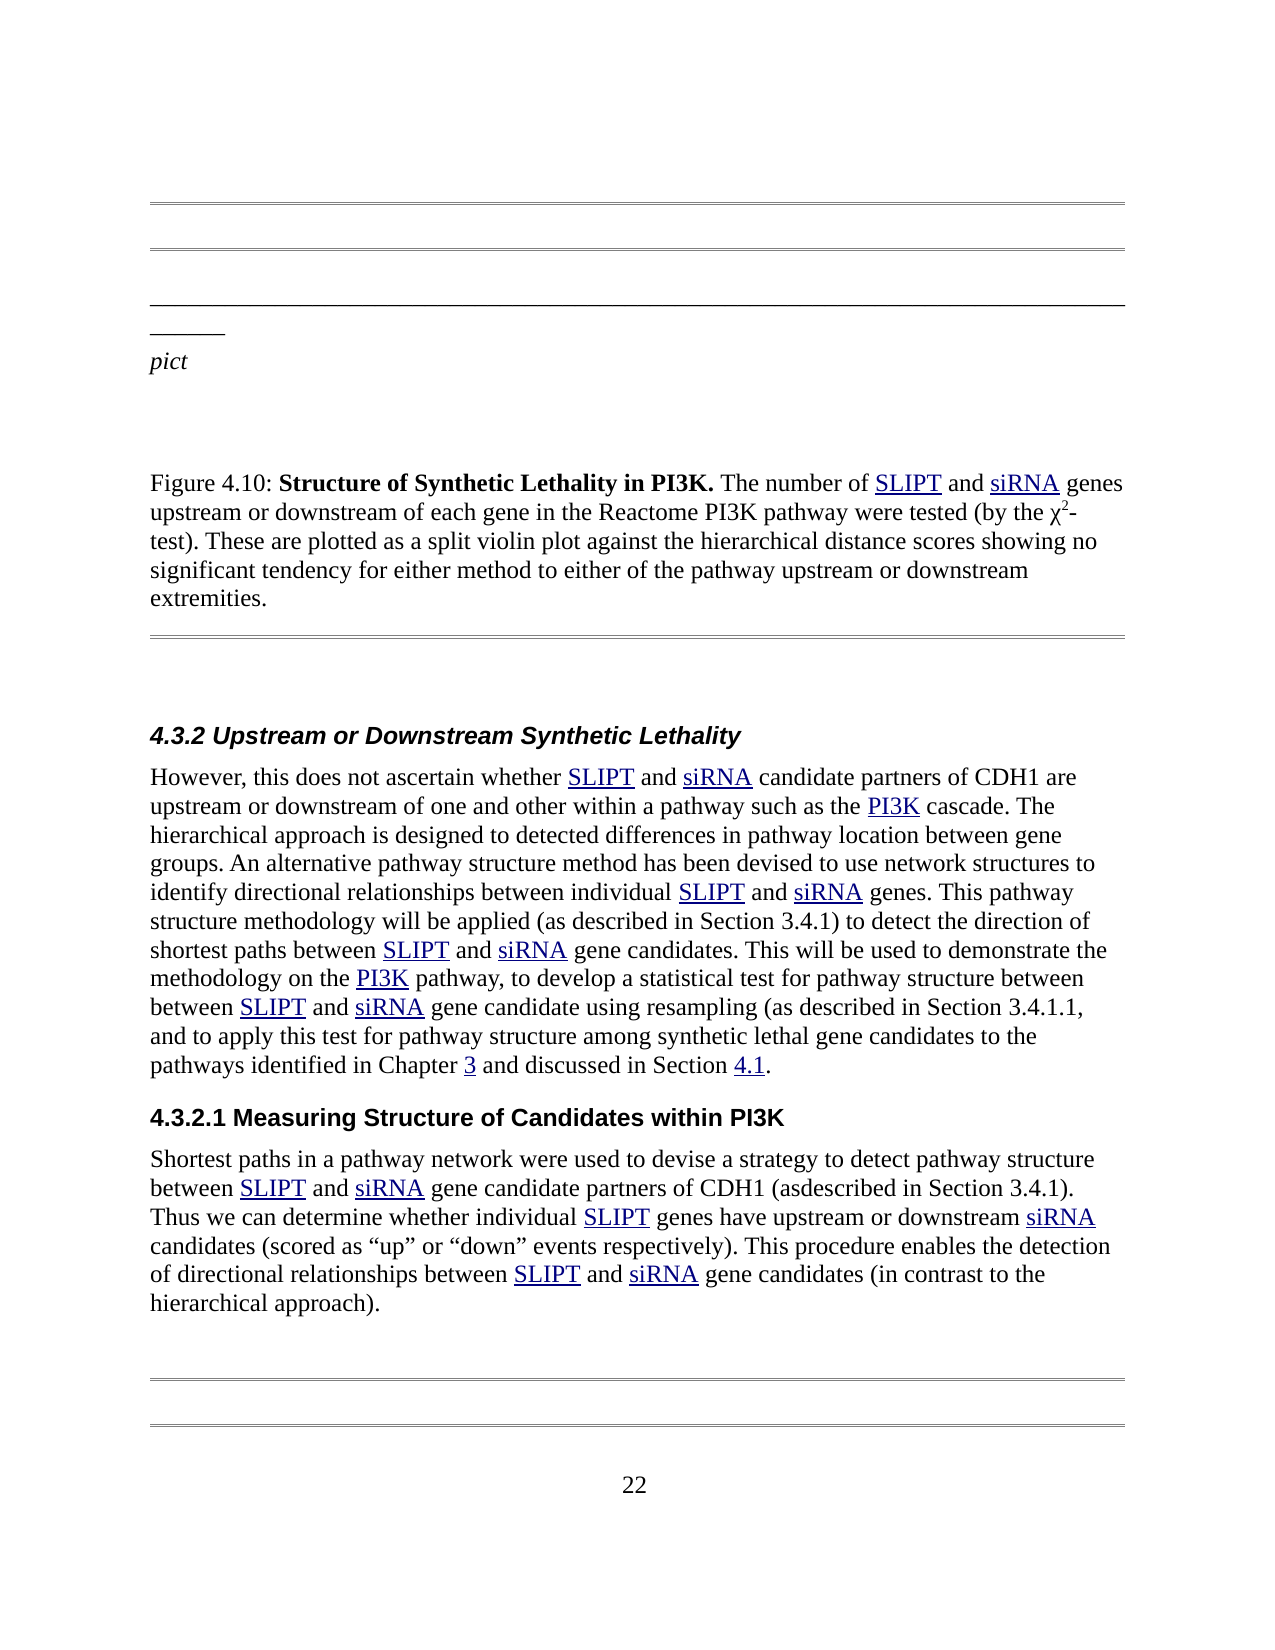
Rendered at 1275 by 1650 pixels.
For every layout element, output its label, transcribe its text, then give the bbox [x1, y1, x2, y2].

text However, this does not ascertain whether SLIPT and siRNA candidate partners of CDH1 are upstream or downstream of one and other within a pathway such as the PI3K cascade. The hierarchical approach is designed to detected differences in pathway location between gene groups. An alternative pathway structure method has been devised to use network structures to identify directional relationships between individual SLIPT and siRNA genes. This pathway structure methodology will be applied (as described in Section 3.4.1) to detect the direction of shortest paths between SLIPT and siRNA gene candidates. This will be used to demonstrate the methodology on the PI3K pathway, to develop a statistical test for pathway structure between between SLIPT and siRNA gene candidate using resampling (as described in Section 3.4.1.1, and to apply this test for pathway structure among synthetic lethal gene candidates to the pathways identified in Chapter 3 and discussed in Section 4.1. [150, 762, 1125, 1078]
text Figure 4.10: Structure of Synthetic Lethality in PI3K. The number of SLIPT and siRNA genes upstream or downstream of each gene in the Reactome PI3K pathway were tested (by the χ2-test). These are plotted as a split violin plot against the hierarchical distance scores showing no significant tendency for either method to either of the pathway upstream or downstream extremities. [150, 468, 1125, 612]
subtitle 4.3.2.1 Measuring Structure of Candidates within PI3K [150, 1103, 1125, 1132]
text ______________________________________________________________________________ [150, 280, 1125, 305]
text ______ [150, 306, 1125, 337]
subtitle 4.3.2 Upstream or Downstream Synthetic Lethality [150, 721, 1125, 750]
text Shortest paths in a pathway network were used to devise a strategy to detect pathway structure between SLIPT and siRNA gene candidate partners of CDH1 (asdescribed in Section 3.4.1). Thus we can determine whether individual SLIPT genes have upstream or downstream siRNA candidates (scored as “up” or “down” events respectively). This procedure enables the detection of directional relationships between SLIPT and siRNA gene candidates (in contrast to the hierarchical approach). [150, 1144, 1125, 1317]
text pict [150, 346, 1125, 375]
